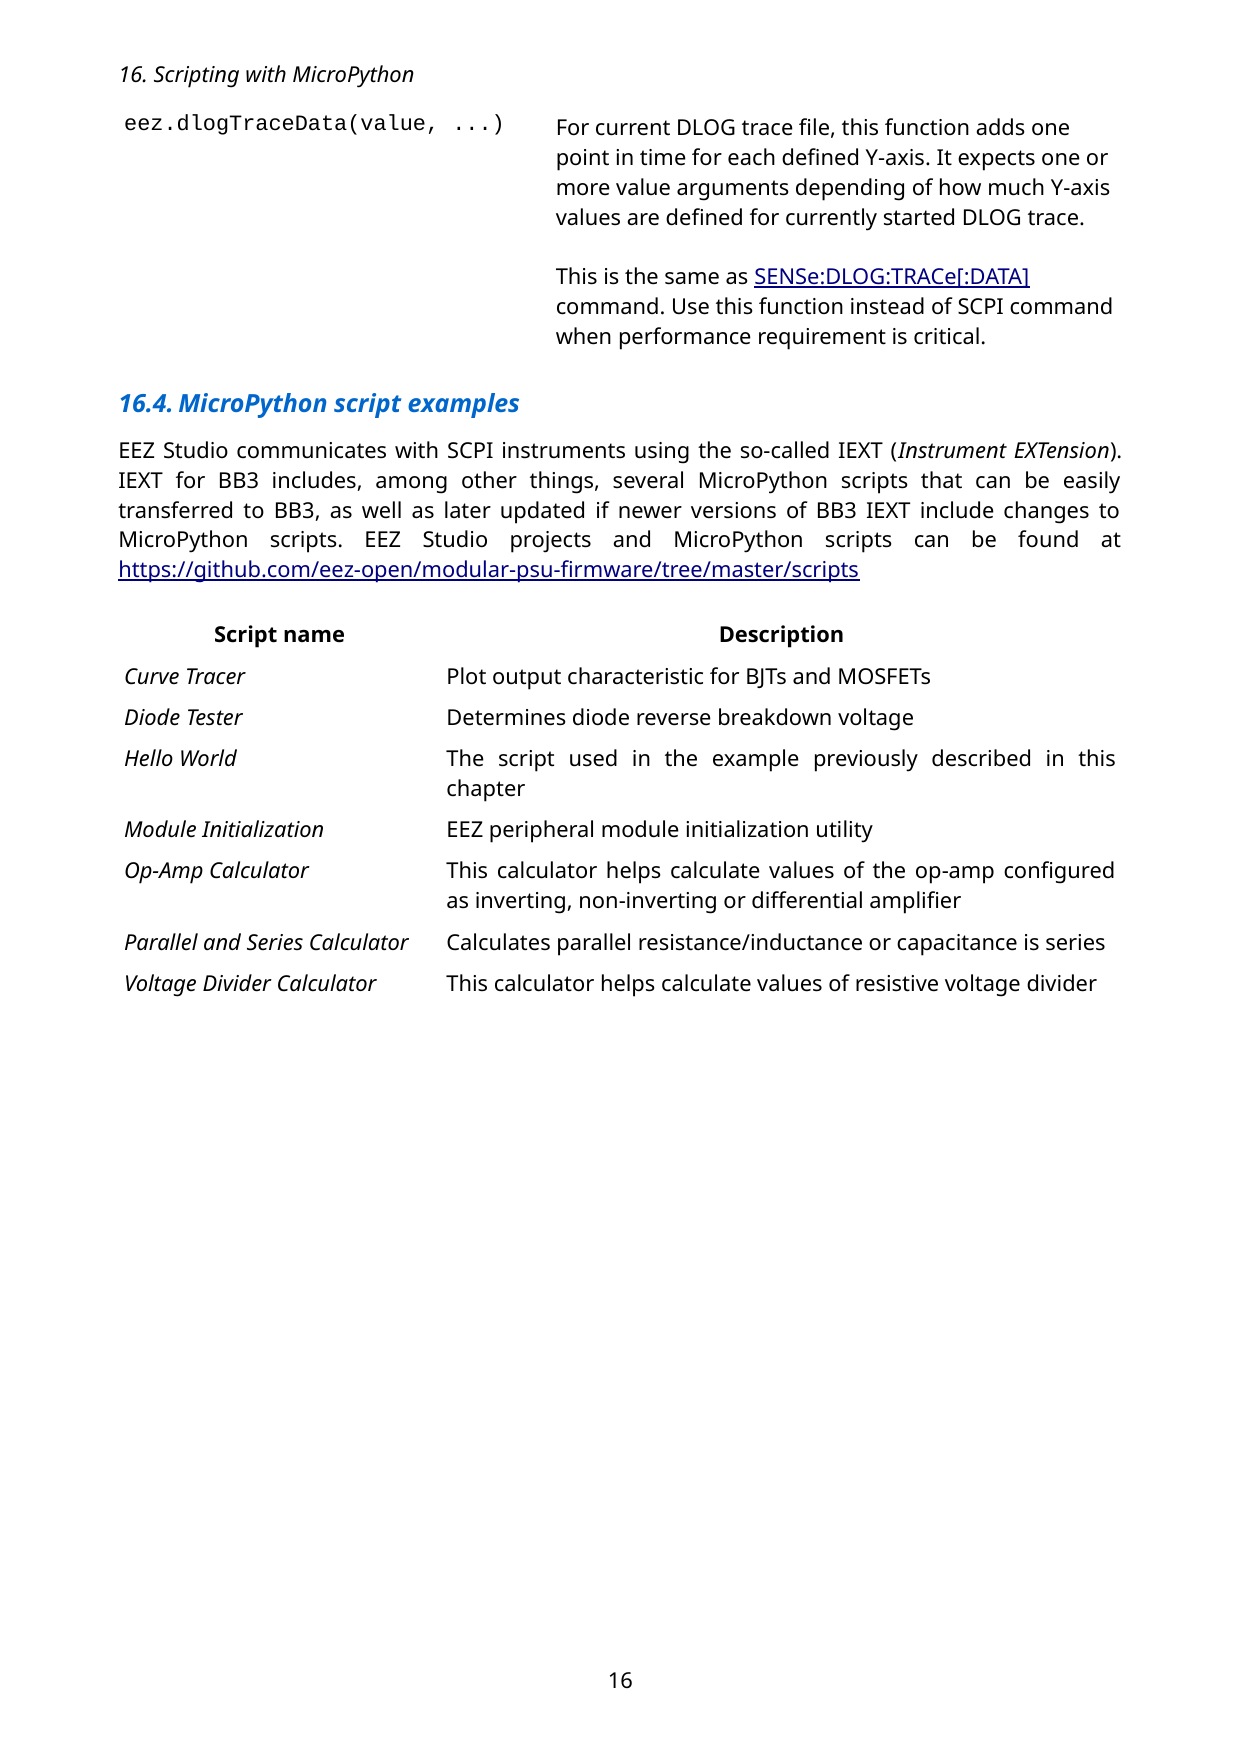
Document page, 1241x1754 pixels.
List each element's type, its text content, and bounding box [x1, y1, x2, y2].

table_cell EEZ peripheral module initialization utility [440, 809, 1122, 850]
table_cell Determines diode reverse breakdown voltage [440, 696, 1122, 737]
table_header Script name [118, 614, 440, 655]
table_cell Diode Tester [118, 696, 440, 737]
table_cell The script used in the example previously described in this chapter [440, 738, 1122, 808]
text EEZ Studio communicates with SCPI instruments using the so-called IEXT (Instrument EXTension). IEXT for BB3 includes, among other things, several MicroPython scripts that can be easily transferred to BB3, as well as later updated if newer versions of BB3 IEXT include changes to MicroPython scripts. EEZ Studio projects and MicroPython scripts can be found at https://github.com/eez-open/modular-psu-firmware/tree/master/scripts [118, 435, 1122, 584]
table_cell eez.dlogTraceData(value, ...) [118, 107, 550, 356]
table_cell This calculator helps calculate values of resistive voltage divider [440, 962, 1122, 1003]
table_cell Op-Amp Calculator [118, 850, 440, 921]
table_cell Plot output characteristic for BJTs and MOSFETs [440, 655, 1122, 696]
table_cell For current DLOG trace file, this function adds one point in time for each defined Y-axis. It expects one or more value arguments depending of how much Y-axis values are defined for currently started DLOG trace. This is the same as SENSe:DLOG:TRACe[:DATA] command. Use this function instead of SCPI command when performance requirement is critical. [550, 107, 1122, 356]
table_cell Voltage Divider Calculator [118, 962, 440, 1003]
table_cell Calculates parallel resistance/inductance or capacitance is series [440, 921, 1122, 962]
subtitle MicroPython script examples [118, 386, 1122, 420]
table_cell This calculator helps calculate values of the op-amp configured as inverting, non-inverting or differential amplifier [440, 850, 1122, 921]
table_cell Curve Tracer [118, 655, 440, 696]
table_cell Hello World [118, 738, 440, 808]
table_cell Parallel and Series Calculator [118, 921, 440, 962]
table_cell Module Initialization [118, 809, 440, 850]
table_header Description [440, 614, 1122, 655]
